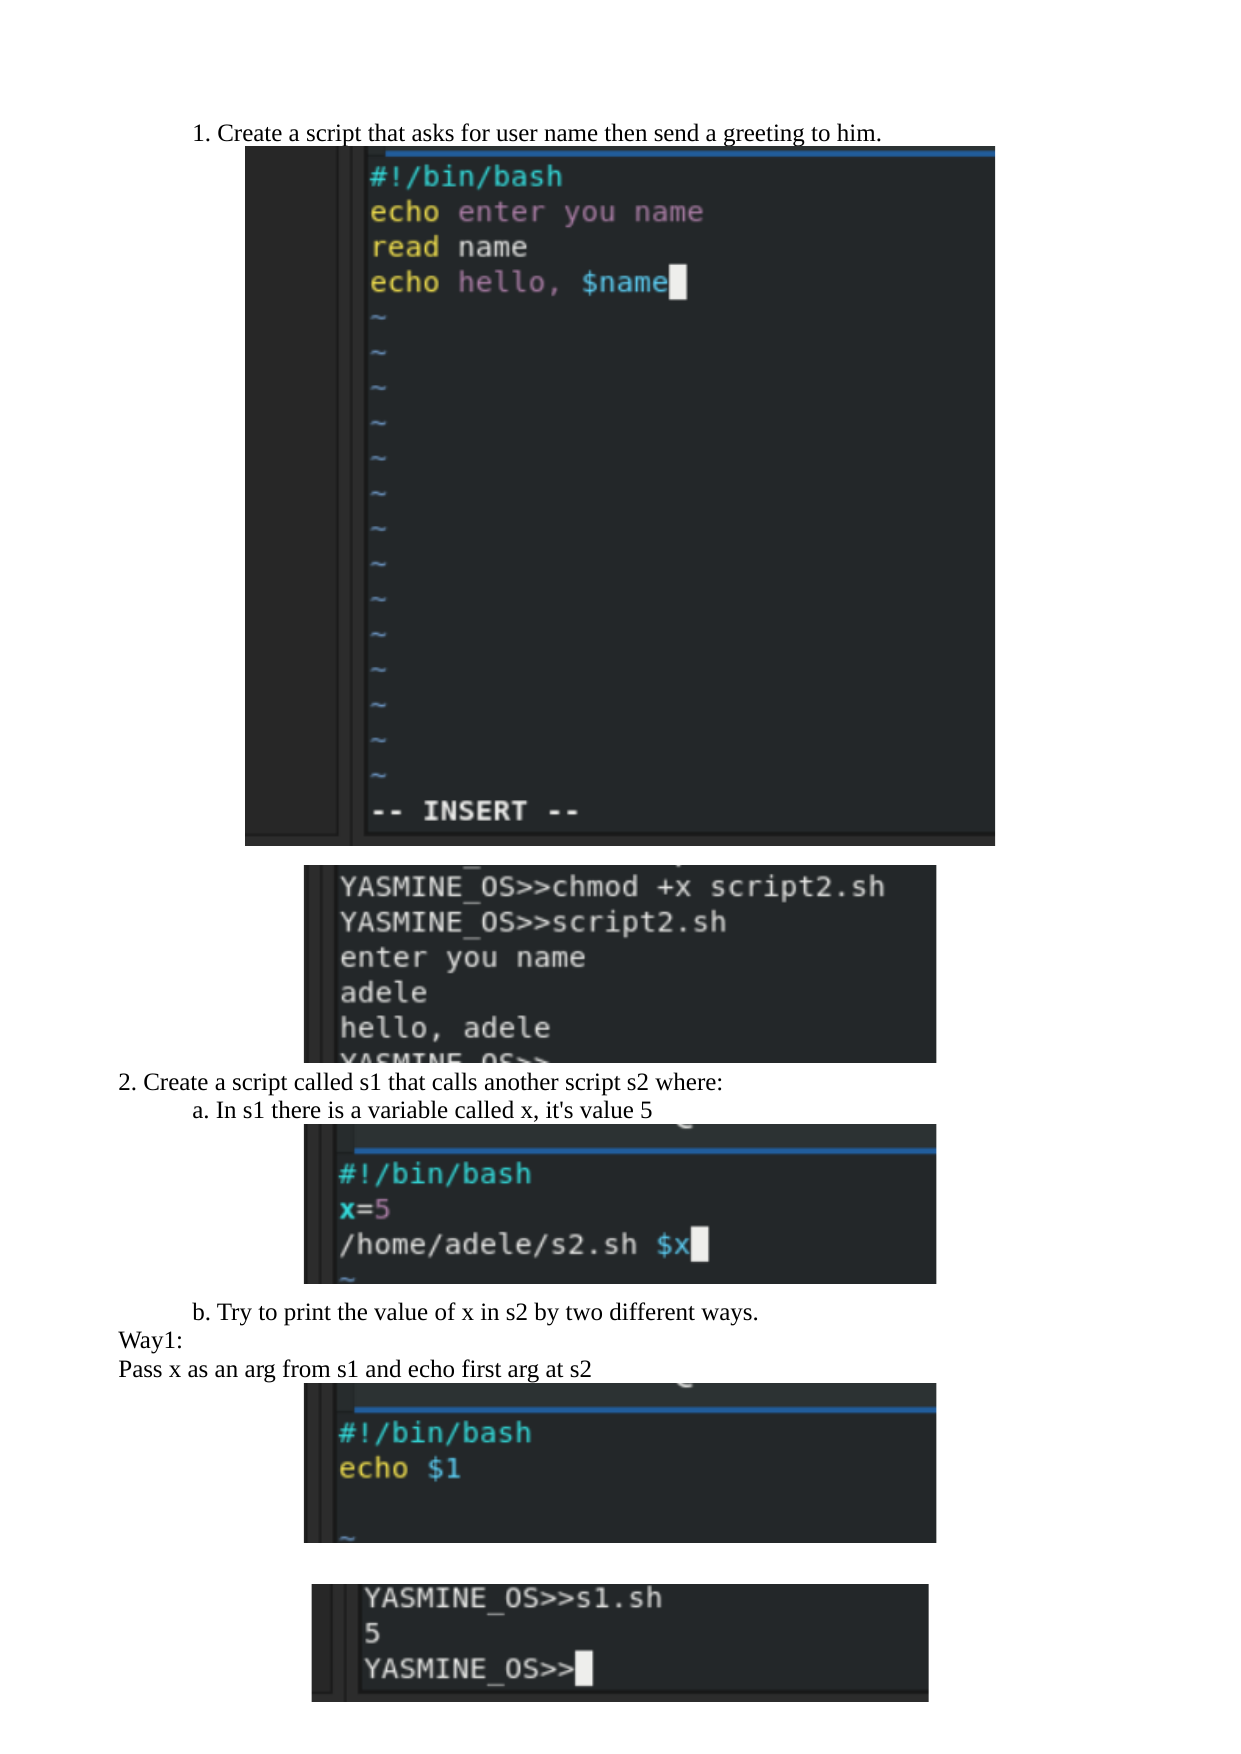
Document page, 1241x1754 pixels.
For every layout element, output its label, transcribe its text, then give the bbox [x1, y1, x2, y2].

text b. Try to print the value of x in s2 by two different ways. [118, 1297, 1122, 1326]
picture [303, 1124, 937, 1284]
picture [303, 865, 937, 1063]
text Way1: [118, 1326, 1122, 1354]
text Pass x as an arg from s1 and echo first arg at s2 [118, 1354, 1122, 1383]
picture [245, 146, 995, 846]
text 2. Create a script called s1 that calls another script s2 where: [118, 1067, 1122, 1096]
text 1. Create a script that asks for user name then send a greeting to him. [118, 118, 1122, 147]
text a. In s1 there is a variable called x, it's value 5 [118, 1096, 1122, 1124]
picture [311, 1584, 929, 1702]
picture [303, 1383, 937, 1543]
